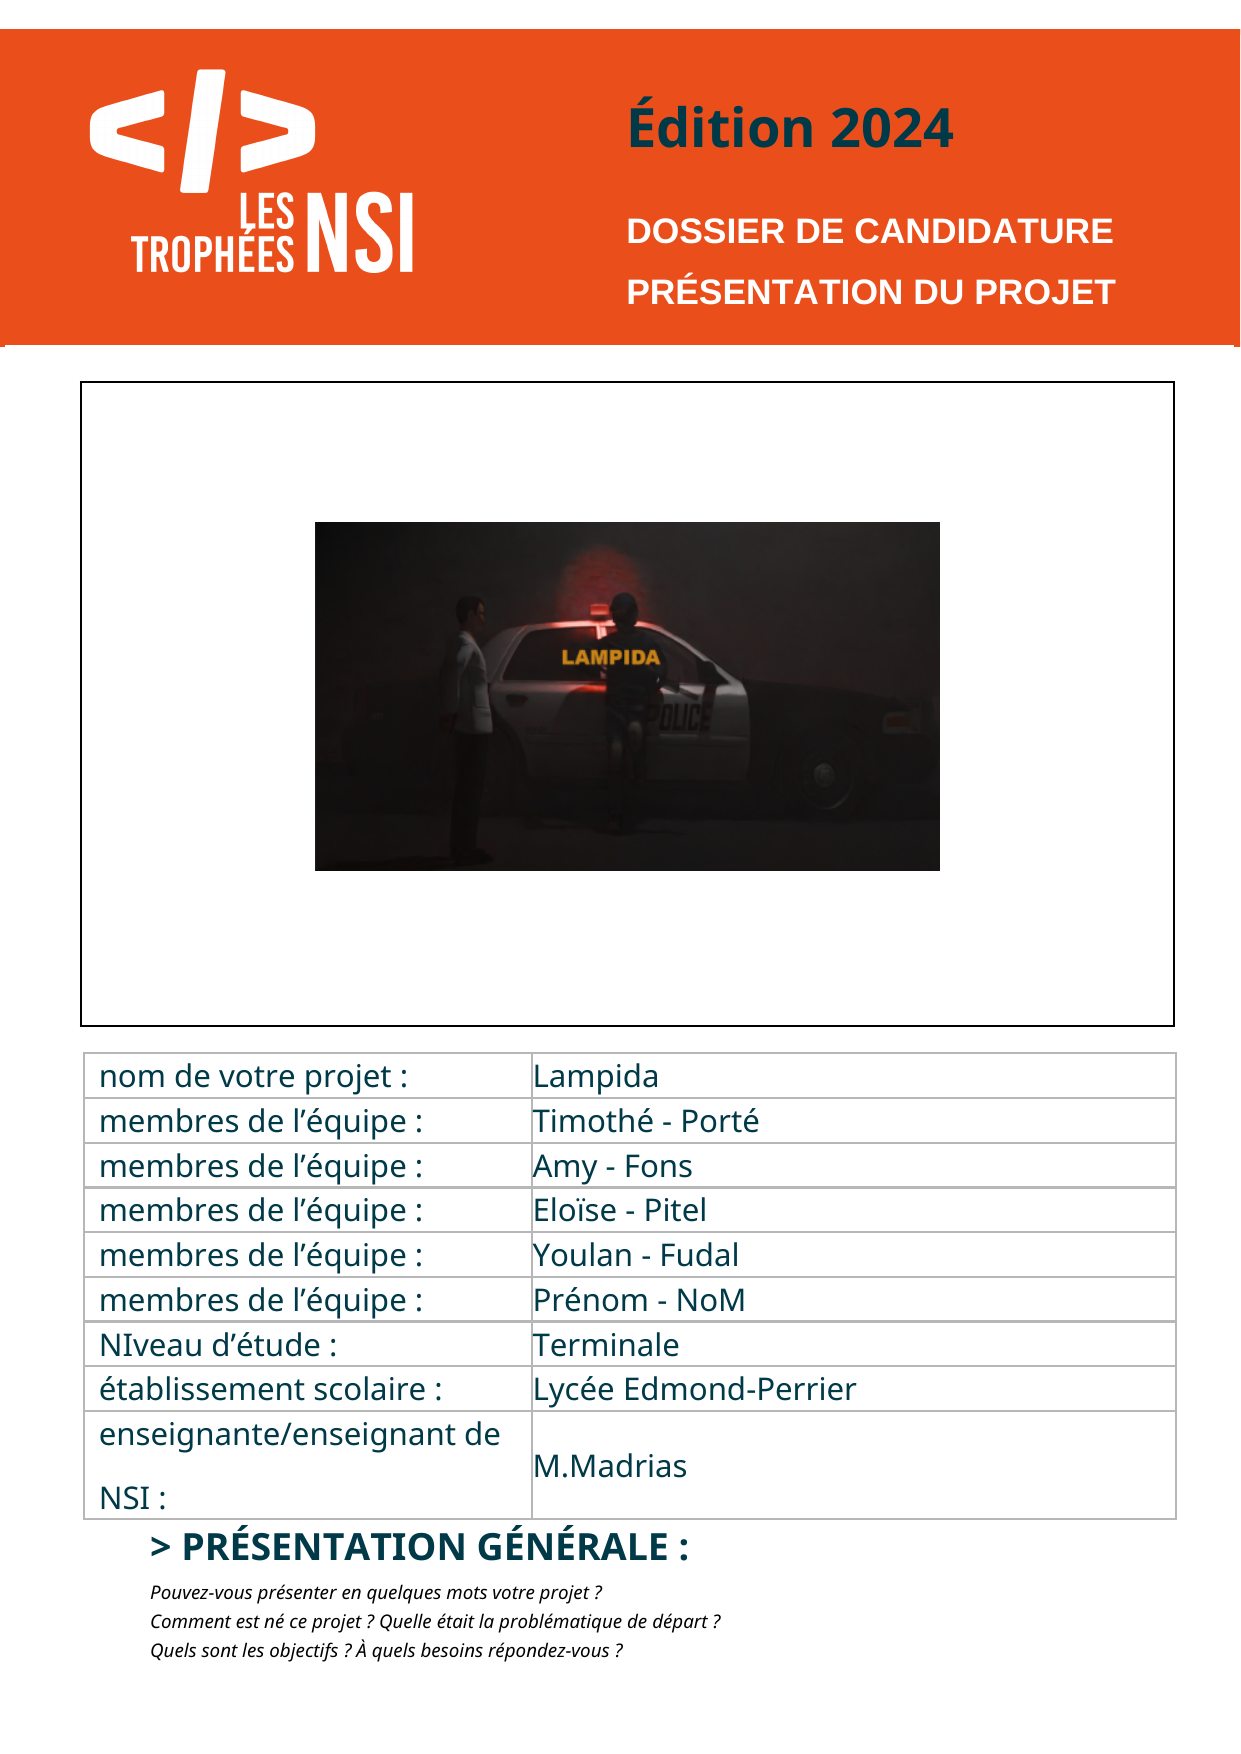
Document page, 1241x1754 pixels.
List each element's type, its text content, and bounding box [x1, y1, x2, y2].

table_header Édition 2024 DOSSIER DE CANDIDATURE PRÉSENTATION DU PROJET [616, 35, 1234, 345]
table_cell Eloïse - Pitel [533, 1189, 1175, 1231]
table_cell M.Madrias [533, 1412, 1175, 1518]
table_cell enseignante/enseignant de NSI : [85, 1412, 531, 1518]
table_cell membres de l’équipe : [85, 1189, 531, 1231]
table_cell Terminale [533, 1323, 1175, 1365]
table_header [82, 383, 1173, 1024]
table_cell établissement scolaire : [85, 1367, 531, 1410]
table_cell Youlan - Fudal [533, 1233, 1175, 1276]
table_cell Prénom - NoM [533, 1278, 1175, 1320]
table_header [493, 35, 614, 345]
picture [9, 0, 493, 353]
text Comment est né ce projet ? Quelle était la problématique de départ ? [150, 1608, 1090, 1634]
table_cell membres de l’équipe : [85, 1099, 531, 1142]
text Quels sont les objectifs ? À quels besoins répondez-vous ? [150, 1638, 1090, 1663]
table_cell NIveau d’étude : [85, 1323, 531, 1365]
table_header [5, 35, 9, 345]
table_cell membres de l’équipe : [85, 1144, 531, 1186]
table_cell Lycée Edmond-Perrier [533, 1367, 1175, 1410]
table_cell Amy - Fons [533, 1144, 1175, 1186]
text Pouvez-vous présenter en quelques mots votre projet ? [150, 1579, 1090, 1604]
picture [315, 522, 940, 871]
table_cell membres de l’équipe : [85, 1233, 531, 1276]
table_header Lampida [533, 1054, 1175, 1097]
text > PRÉSENTATION GÉNÉRALE : [150, 1520, 1090, 1571]
table_cell membres de l’équipe : [85, 1278, 531, 1320]
table_cell Timothé - Porté [533, 1099, 1175, 1142]
table_header nom de votre projet : [85, 1054, 531, 1097]
